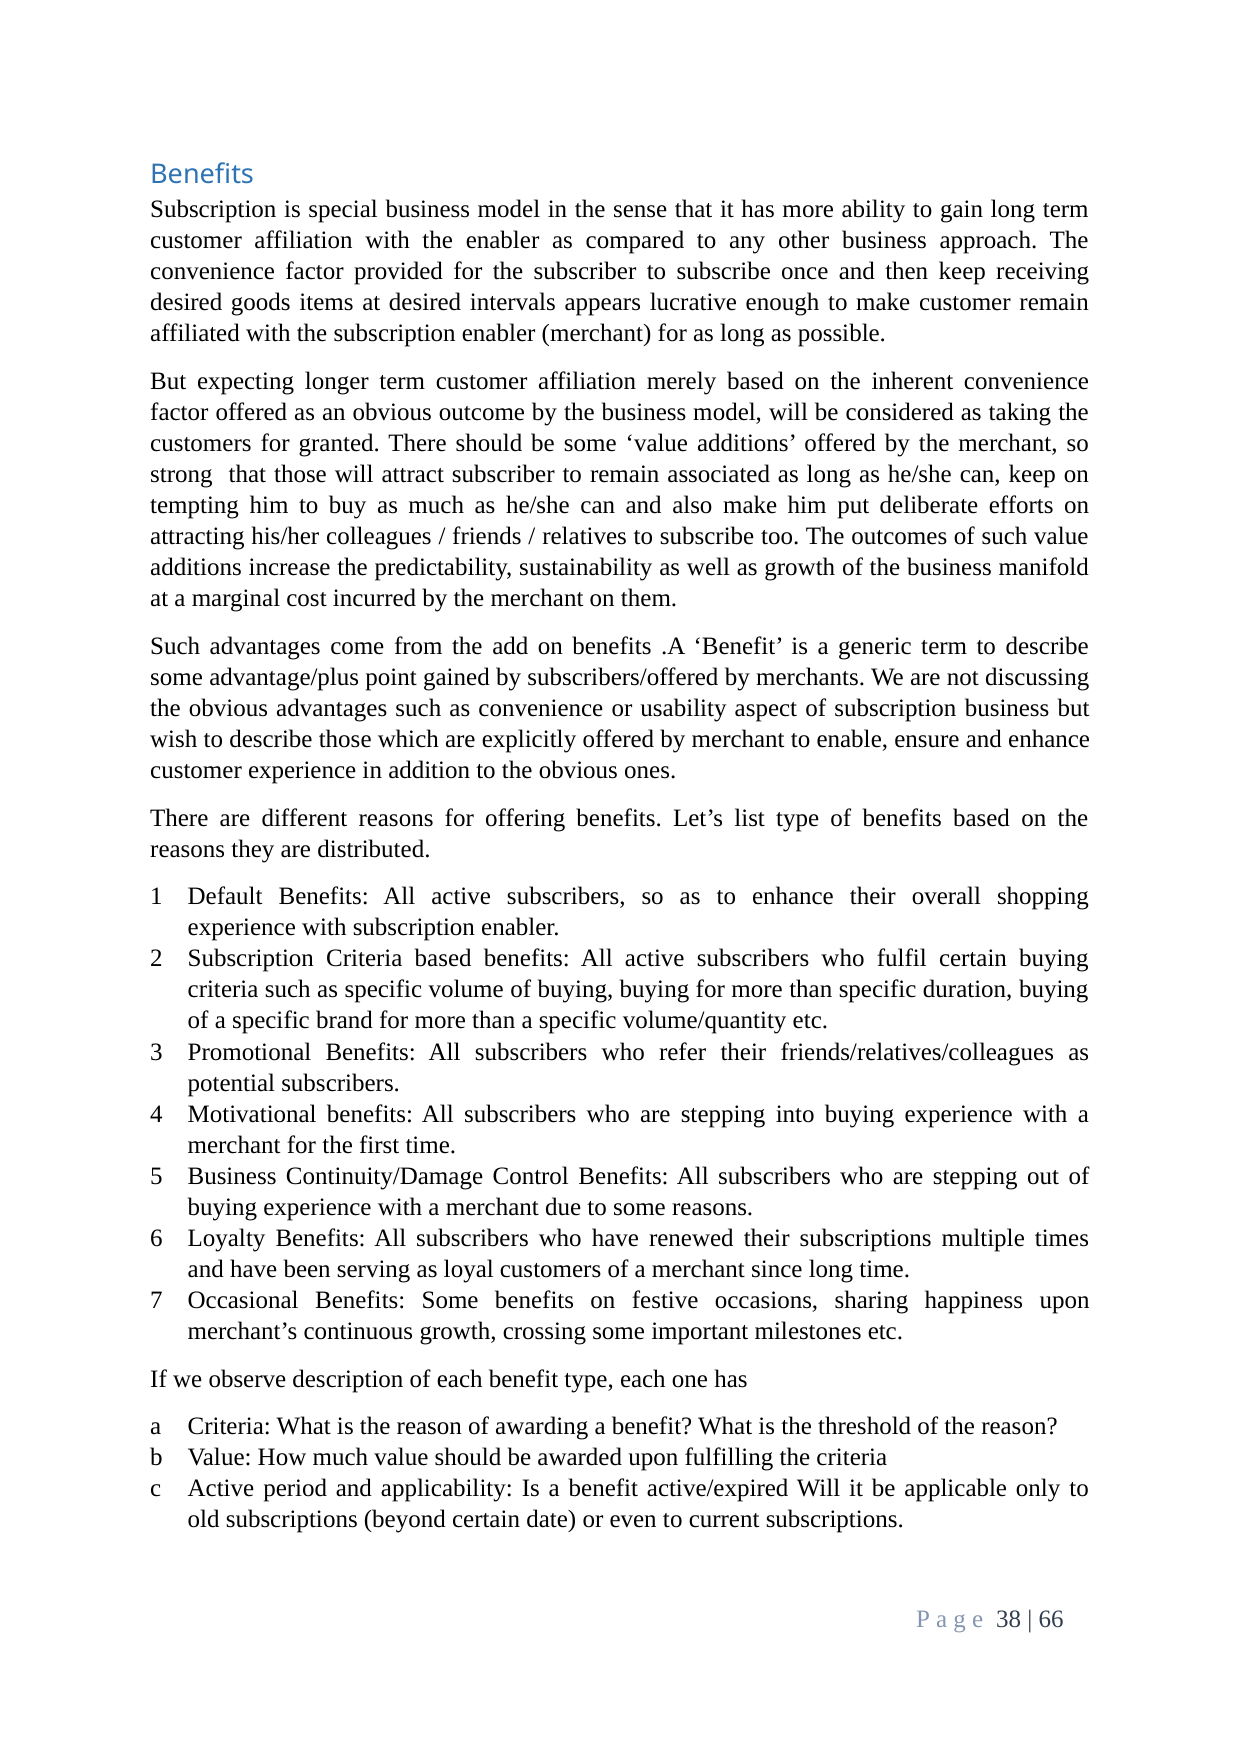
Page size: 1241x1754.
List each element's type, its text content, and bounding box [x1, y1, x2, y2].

list Value: How much value should be awarded upon fulfilling the criteria [150, 1442, 1090, 1471]
list Promotional Benefits: All subscribers who refer their friends/relatives/colleagues as potential subscribers. [150, 1037, 1090, 1096]
text Such advantages come from the add on benefits .A ‘Benefit’ is a generic term to describe some advantage/plus point gained by subscribers/offered by merchants. We are not discussing the obvious advantages such as convenience or usability aspect of subscription business but wish to describe those which are explicitly offered by merchant to enable, ensure and enhance customer experience in addition to the obvious ones. [150, 631, 1090, 784]
list Motivational benefits: All subscribers who are stepping into buying experience with a merchant for the first time. [150, 1099, 1090, 1158]
text There are different reasons for offering benefits. Let’s list type of benefits based on the reasons they are distributed. [150, 803, 1090, 862]
text Subscription is special business model in the sense that it has more ability to gain long term customer affiliation with the enabler as compared to any other business approach. The convenience factor provided for the subscriber to subscribe once and then keep receiving desired goods items at desired intervals appears lucrative enough to make customer remain affiliated with the subscription enabler (merchant) for as long as possible. [150, 194, 1090, 347]
list Active period and applicability: Is a benefit active/expired Will it be applicable only to old subscriptions (beyond certain date) or even to current subscriptions. [150, 1473, 1090, 1533]
list Business Continuity/Damage Control Benefits: All subscribers who are stepping out of buying experience with a merchant due to some reasons. [150, 1161, 1090, 1221]
text But expecting longer term customer affiliation merely based on the inherent convenience factor offered as an obvious outcome by the business model, will be considered as taking the customers for granted. There should be some ‘value additions’ offered by the merchant, so strong that those will attract subscriber to remain associated as long as he/she can, keep on tempting him to buy as much as he/she can and also make him put deliberate efforts on attracting his/her colleagues / friends / relatives to subscribe too. The outcomes of such value additions increase the predictability, sustainability as well as growth of the business manifold at a marginal cost incurred by the merchant on them. [150, 366, 1090, 612]
list Subscription Criteria based benefits: All active subscribers who fulfil certain buying criteria such as specific volume of buying, buying for more than specific duration, buying of a specific brand for more than a specific volume/quantity etc. [150, 943, 1090, 1034]
subtitle Benefits [150, 154, 1090, 191]
list Default Benefits: All active subscribers, so as to enhance their overall shopping experience with subscription enabler. [150, 881, 1090, 941]
list Criteria: What is the reason of awarding a benefit? What is the threshold of the reason? [150, 1411, 1090, 1440]
list Loyalty Benefits: All subscribers who have renewed their subscriptions multiple times and have been serving as loyal customers of a merchant since long time. [150, 1223, 1090, 1283]
list Occasional Benefits: Some benefits on festive occasions, sharing happiness upon merchant’s continuous growth, crossing some important milestones etc. [150, 1285, 1090, 1345]
text If we observe description of each benefit type, each one has [150, 1364, 1090, 1392]
